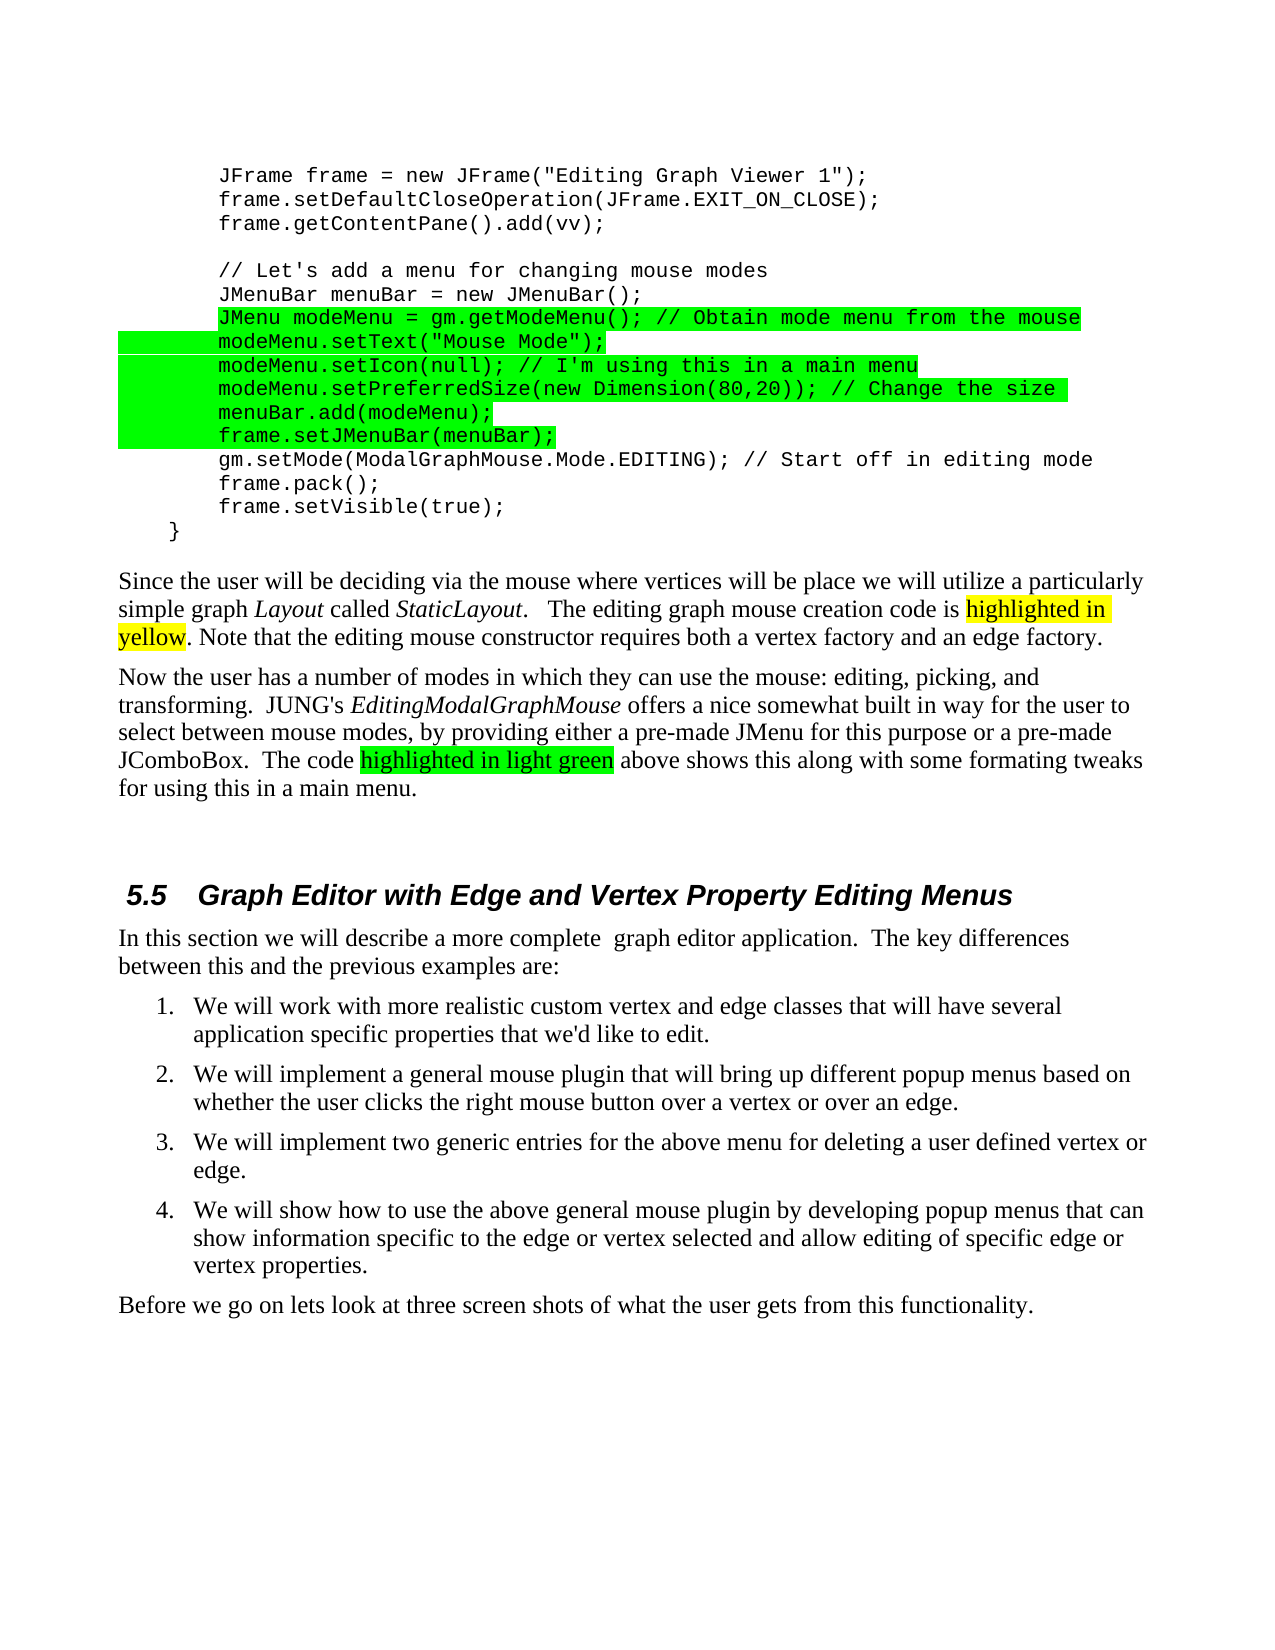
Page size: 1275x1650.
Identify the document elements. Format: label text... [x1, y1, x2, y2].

text gm.setMode(ModalGraphMouse.Mode.EDITING); // Start off in editing mode [118, 449, 1157, 473]
text modeMenu.setIcon(null); // I'm using this in a main menu [118, 354, 1157, 378]
list We will implement two generic entries for the above menu for deleting a user defined vertex or edge. [156, 1128, 1157, 1183]
text // Let's add a menu for changing mouse modes [118, 260, 1157, 284]
text JMenu modeMenu = gm.getModeMenu(); // Obtain mode menu from the mouse [118, 307, 1157, 331]
text frame.getContentPane().add(vv); [118, 213, 1157, 236]
text } [118, 520, 1157, 544]
text frame.setDefaultCloseOperation(JFrame.EXIT_ON_CLOSE); [118, 189, 1157, 213]
text menuBar.add(modeMenu); [118, 402, 1157, 426]
subtitle Graph Editor with Edge and Vertex Property Editing Menus [118, 879, 1157, 912]
text frame.pack(); [118, 473, 1157, 496]
text JFrame frame = new JFrame("Editing Graph Viewer 1"); [118, 165, 1157, 189]
text frame.setVisible(true); [118, 496, 1157, 520]
list We will work with more realistic custom vertex and edge classes that will have several application specific properties that we'd like to edit. [156, 992, 1157, 1048]
text Since the user will be deciding via the mouse where vertices will be place we will utilize a particularly simple graph Layout called StaticLayout. The editing graph mouse creation code is highlighted in yellow. Note that the editing mouse constructor requires both a vertex factory and an edge factory. [118, 567, 1157, 651]
list We will implement a general mouse plugin that will bring up different popup menus based on whether the user clicks the right mouse button over a vertex or over an edge. [156, 1060, 1157, 1116]
text Now the user has a number of modes in which they can use the mouse: editing, picking, and transforming. JUNG's EditingModalGraphMouse offers a nice somewhat built in way for the user to select between mouse modes, by providing either a pre-made JMenu for this purpose or a pre-made JComboBox. The code highlighted in light green above shows this along with some formating tweaks for using this in a main menu. [118, 663, 1157, 802]
text In this section we will describe a more complete graph editor application. The key differences between this and the previous examples are: [118, 924, 1157, 980]
text frame.setJMenuBar(menuBar); [118, 426, 1157, 449]
list We will show how to use the above general mouse plugin by developing popup menus that can show information specific to the edge or vertex selected and allow editing of specific edge or vertex properties. [156, 1196, 1157, 1279]
text Before we go on lets look at three screen shots of what the user gets from this functionality. [118, 1292, 1157, 1319]
text JMenuBar menuBar = new JMenuBar(); [118, 284, 1157, 307]
text modeMenu.setText("Mouse Mode"); [118, 331, 1157, 354]
text modeMenu.setPreferredSize(new Dimension(80,20)); // Change the size [118, 378, 1157, 402]
